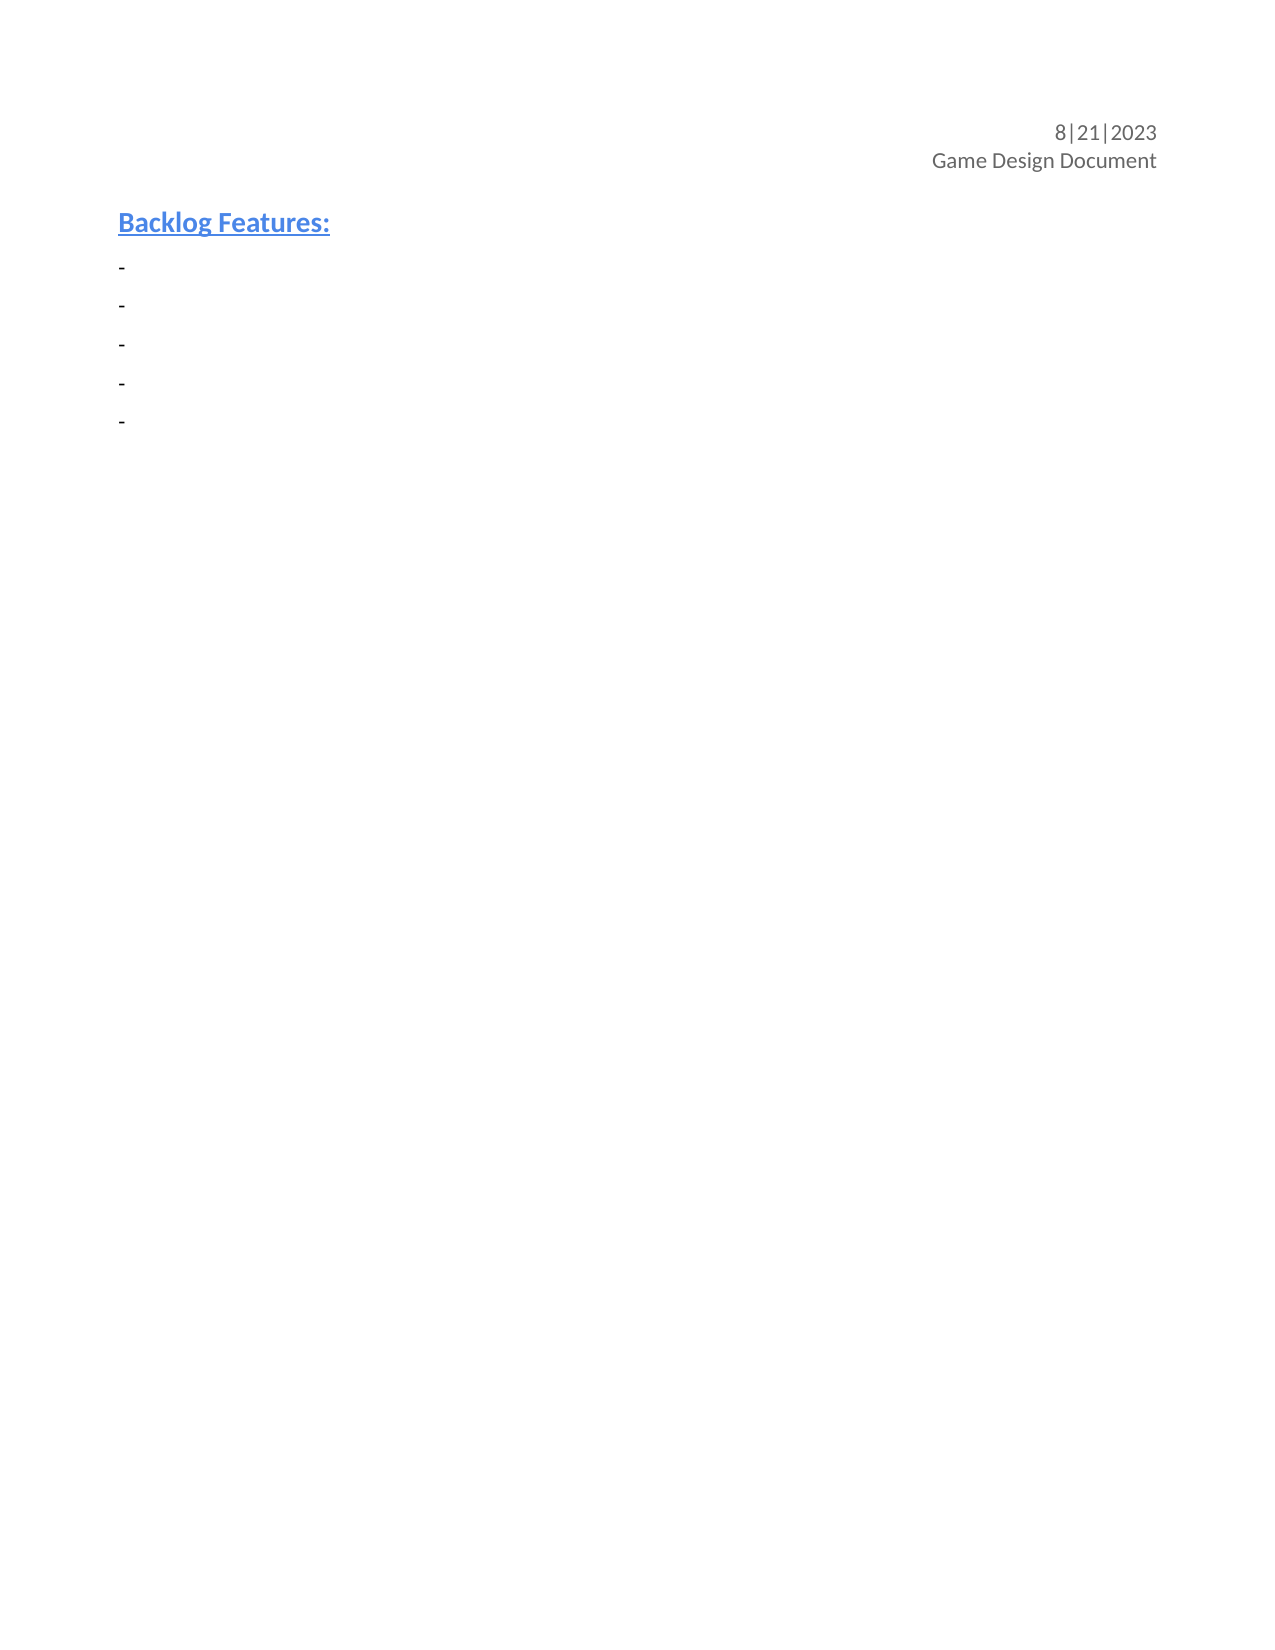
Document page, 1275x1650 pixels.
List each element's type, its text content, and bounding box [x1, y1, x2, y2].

text - [118, 253, 1157, 281]
text - [118, 330, 1157, 358]
subtitle Backlog Features: [118, 204, 1157, 239]
text - [118, 407, 1157, 435]
text - [118, 291, 1157, 319]
text - [118, 369, 1157, 397]
